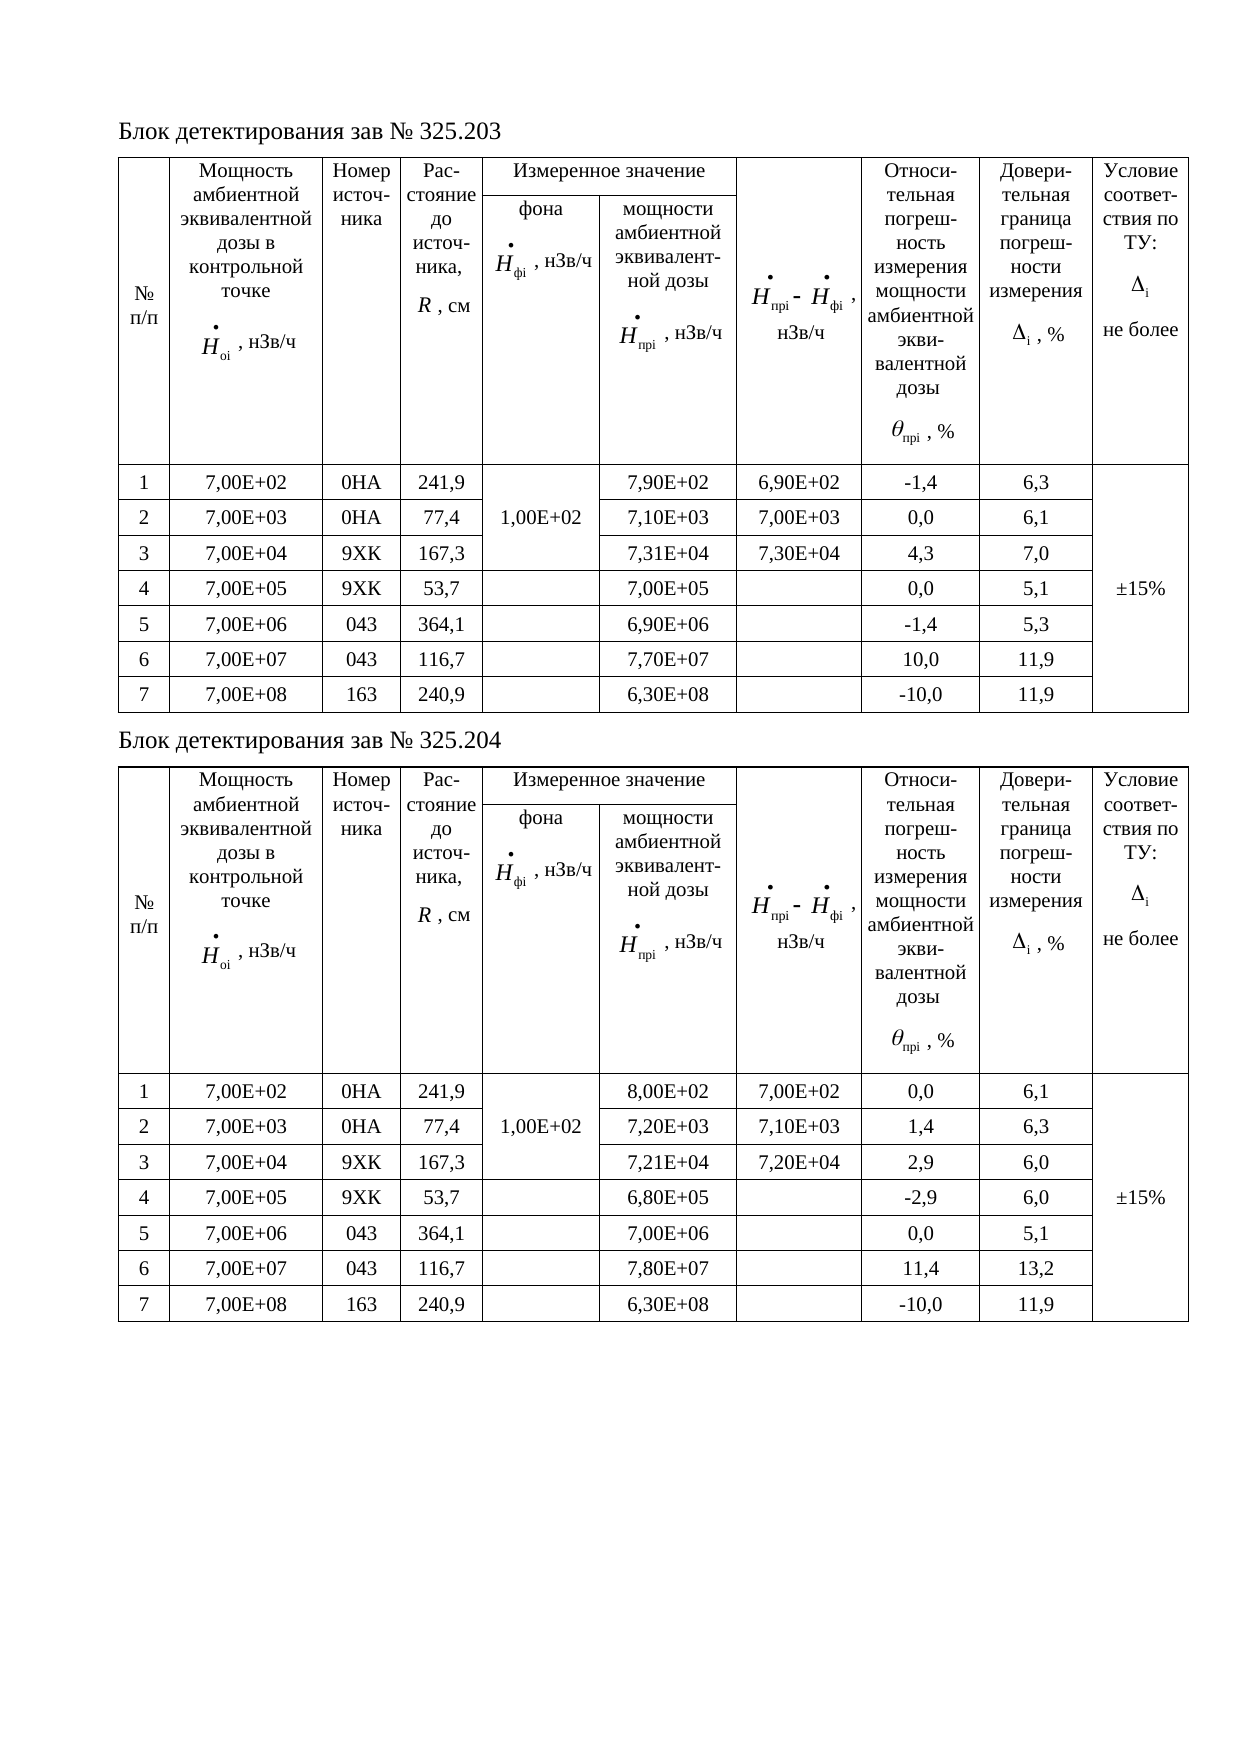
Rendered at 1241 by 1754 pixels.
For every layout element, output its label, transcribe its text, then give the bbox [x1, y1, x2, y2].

table_cell [737, 1180, 861, 1214]
table_cell -10,0 [862, 677, 979, 712]
table_cell ±15% [1093, 1074, 1188, 1321]
table_header Номер источ-ника [323, 768, 400, 1073]
table_cell 7,00E+04 [170, 1145, 322, 1179]
table_cell 1,00E+02 [483, 465, 599, 570]
table_cell 364,1 [401, 606, 482, 641]
table_cell 77,4 [401, 1109, 482, 1144]
table_cell 1 [119, 1074, 169, 1108]
table_header Мощность амбиентной эквивалентной дозы в контрольной точке , нЗв/ч [170, 158, 322, 464]
table_header Условие соответ-ствия по ТУ: не более [1093, 768, 1188, 1073]
table_cell 5 [119, 606, 169, 641]
table_cell 7,00E+06 [170, 1216, 322, 1250]
table_cell 6,0 [980, 1145, 1092, 1179]
table_cell [737, 642, 861, 676]
table_cell 4 [119, 571, 169, 605]
table_header Мощность амбиентной эквивалентной дозы в контрольной точке , нЗв/ч [170, 768, 322, 1073]
table_header , нЗв/ч [737, 768, 861, 1073]
table_cell 4 [119, 1180, 169, 1214]
table_cell 6,30E+08 [600, 1286, 736, 1321]
table_cell 0,0 [862, 500, 979, 534]
table_cell 043 [323, 1251, 400, 1285]
text Блок детектирования зав № 325.203 [118, 116, 1194, 144]
table_cell 6,3 [980, 1109, 1092, 1144]
table_cell 7,30E+04 [737, 536, 861, 570]
table_cell [737, 1286, 861, 1321]
table_cell [737, 571, 861, 605]
table_header № п/п [119, 768, 169, 1073]
table_cell 7,20E+03 [600, 1109, 736, 1144]
table_cell 7,00E+08 [170, 677, 322, 712]
table_header Довери-тельная граница погреш-ности измерения , % [980, 768, 1092, 1073]
table_cell 163 [323, 677, 400, 712]
text Блок детектирования зав № 325.204 [118, 725, 1194, 754]
table_cell 043 [323, 606, 400, 641]
table_cell 6 [119, 642, 169, 676]
table_cell 7,00E+07 [170, 1251, 322, 1285]
table_cell 7,31E+04 [600, 536, 736, 570]
table_cell 0,0 [862, 1074, 979, 1108]
table_cell мощности амбиентной эквивалент-ной дозы , нЗв/ч [600, 196, 736, 464]
table_cell [483, 642, 599, 676]
table_cell [483, 1216, 599, 1250]
table_cell 5,3 [980, 606, 1092, 641]
table_cell 0,0 [862, 1216, 979, 1250]
table_cell 53,7 [401, 571, 482, 605]
table_cell 77,4 [401, 500, 482, 534]
table_cell [483, 571, 599, 605]
table_cell 364,1 [401, 1216, 482, 1250]
table_cell 7,00E+07 [170, 642, 322, 676]
table_cell 6,90E+02 [737, 465, 861, 499]
table_cell 163 [323, 1286, 400, 1321]
table_cell 9ХК [323, 1180, 400, 1214]
table_cell 7,21E+04 [600, 1145, 736, 1179]
table_cell 7,10E+03 [737, 1109, 861, 1144]
table_header Номер источ-ника [323, 158, 400, 464]
table_header Относи-тельная погреш-ность измерения мощности амбиентной экви-валентной дозы , % [862, 158, 979, 464]
table_cell 7,00E+05 [170, 571, 322, 605]
table_cell 7 [119, 677, 169, 712]
table_cell 116,7 [401, 1251, 482, 1285]
table_cell 10,0 [862, 642, 979, 676]
table_cell 043 [323, 1216, 400, 1250]
table_cell 0НА [323, 1109, 400, 1144]
table_cell 7,10E+03 [600, 500, 736, 534]
table_cell 6,1 [980, 500, 1092, 534]
table_cell 6,3 [980, 465, 1092, 499]
table_header Рас-стояние до источ-ника, , см [401, 768, 482, 1073]
table_cell 11,4 [862, 1251, 979, 1285]
table_cell ±15% [1093, 465, 1188, 712]
table_cell 116,7 [401, 642, 482, 676]
table_cell 9ХК [323, 536, 400, 570]
table_cell 240,9 [401, 1286, 482, 1321]
table_cell мощности амбиентной эквивалент-ной дозы , нЗв/ч [600, 805, 736, 1073]
table_cell 7,00E+04 [170, 536, 322, 570]
table_cell 8,00E+02 [600, 1074, 736, 1108]
table_cell 7,00E+08 [170, 1286, 322, 1321]
table_cell фона , нЗв/ч [483, 196, 599, 464]
table_cell 167,3 [401, 1145, 482, 1179]
table_cell 7,70E+07 [600, 642, 736, 676]
table_cell 7,0 [980, 536, 1092, 570]
table_cell 7,00E+03 [170, 1109, 322, 1144]
table_cell 0НА [323, 500, 400, 534]
table_cell 6 [119, 1251, 169, 1285]
table_cell 1,4 [862, 1109, 979, 1144]
table_cell 0НА [323, 465, 400, 499]
table_header Рас-стояние до источ-ника, , см [401, 158, 482, 464]
table_cell 0НА [323, 1074, 400, 1108]
table_cell 7,00E+03 [170, 500, 322, 534]
table_cell 043 [323, 642, 400, 676]
table_cell 5,1 [980, 1216, 1092, 1250]
table_cell [483, 606, 599, 641]
table_cell [737, 1251, 861, 1285]
table_cell 7,00E+06 [170, 606, 322, 641]
table_cell 9ХК [323, 1145, 400, 1179]
table_cell -10,0 [862, 1286, 979, 1321]
table_header , нЗв/ч [737, 158, 861, 464]
table_cell 3 [119, 1145, 169, 1179]
table_cell 7,20E+04 [737, 1145, 861, 1179]
table_cell 6,0 [980, 1180, 1092, 1214]
table_cell 2,9 [862, 1145, 979, 1179]
table_cell [737, 1216, 861, 1250]
table_cell 5,1 [980, 571, 1092, 605]
table_cell 3 [119, 536, 169, 570]
table_cell 7,00E+02 [170, 1074, 322, 1108]
table_cell [737, 606, 861, 641]
table_cell 241,9 [401, 465, 482, 499]
table_header Измеренное значение [483, 158, 736, 195]
table_cell [483, 1286, 599, 1321]
table_cell 167,3 [401, 536, 482, 570]
table_cell 7,00E+02 [170, 465, 322, 499]
table_cell 11,9 [980, 642, 1092, 676]
table_cell -2,9 [862, 1180, 979, 1214]
table_cell 11,9 [980, 1286, 1092, 1321]
table_cell [483, 1180, 599, 1214]
table_cell 6,80E+05 [600, 1180, 736, 1214]
table_cell 241,9 [401, 1074, 482, 1108]
table_cell 7,00E+05 [600, 571, 736, 605]
table_header Относи-тельная погреш-ность измерения мощности амбиентной экви-валентной дозы , % [862, 768, 979, 1073]
table_cell 9ХК [323, 571, 400, 605]
table_cell -1,4 [862, 606, 979, 641]
table_cell 7,00E+03 [737, 500, 861, 534]
table_cell 53,7 [401, 1180, 482, 1214]
table_cell 4,3 [862, 536, 979, 570]
table_header Условие соответ-ствия по ТУ: не более [1093, 158, 1188, 464]
table_cell 7,00E+05 [170, 1180, 322, 1214]
table_cell 1 [119, 465, 169, 499]
table_cell 6,1 [980, 1074, 1092, 1108]
table_cell 7,00E+06 [600, 1216, 736, 1250]
table_cell 0,0 [862, 571, 979, 605]
table_cell фона , нЗв/ч [483, 805, 599, 1073]
table_cell 7 [119, 1286, 169, 1321]
table_header № п/п [119, 158, 169, 464]
table_cell 13,2 [980, 1251, 1092, 1285]
table_cell -1,4 [862, 465, 979, 499]
table_header Измеренное значение [483, 768, 736, 804]
table_cell [483, 1251, 599, 1285]
table_cell 1,00E+02 [483, 1074, 599, 1179]
table_cell 11,9 [980, 677, 1092, 712]
table_cell 6,90E+06 [600, 606, 736, 641]
table_header Довери-тельная граница погреш-ности измерения , % [980, 158, 1092, 464]
table_cell [483, 677, 599, 712]
table_cell 2 [119, 1109, 169, 1144]
table_cell 240,9 [401, 677, 482, 712]
table_cell [737, 677, 861, 712]
table_cell 2 [119, 500, 169, 534]
table_cell 5 [119, 1216, 169, 1250]
table_cell 7,80E+07 [600, 1251, 736, 1285]
table_cell 7,90E+02 [600, 465, 736, 499]
table_cell 7,00E+02 [737, 1074, 861, 1108]
table_cell 6,30E+08 [600, 677, 736, 712]
